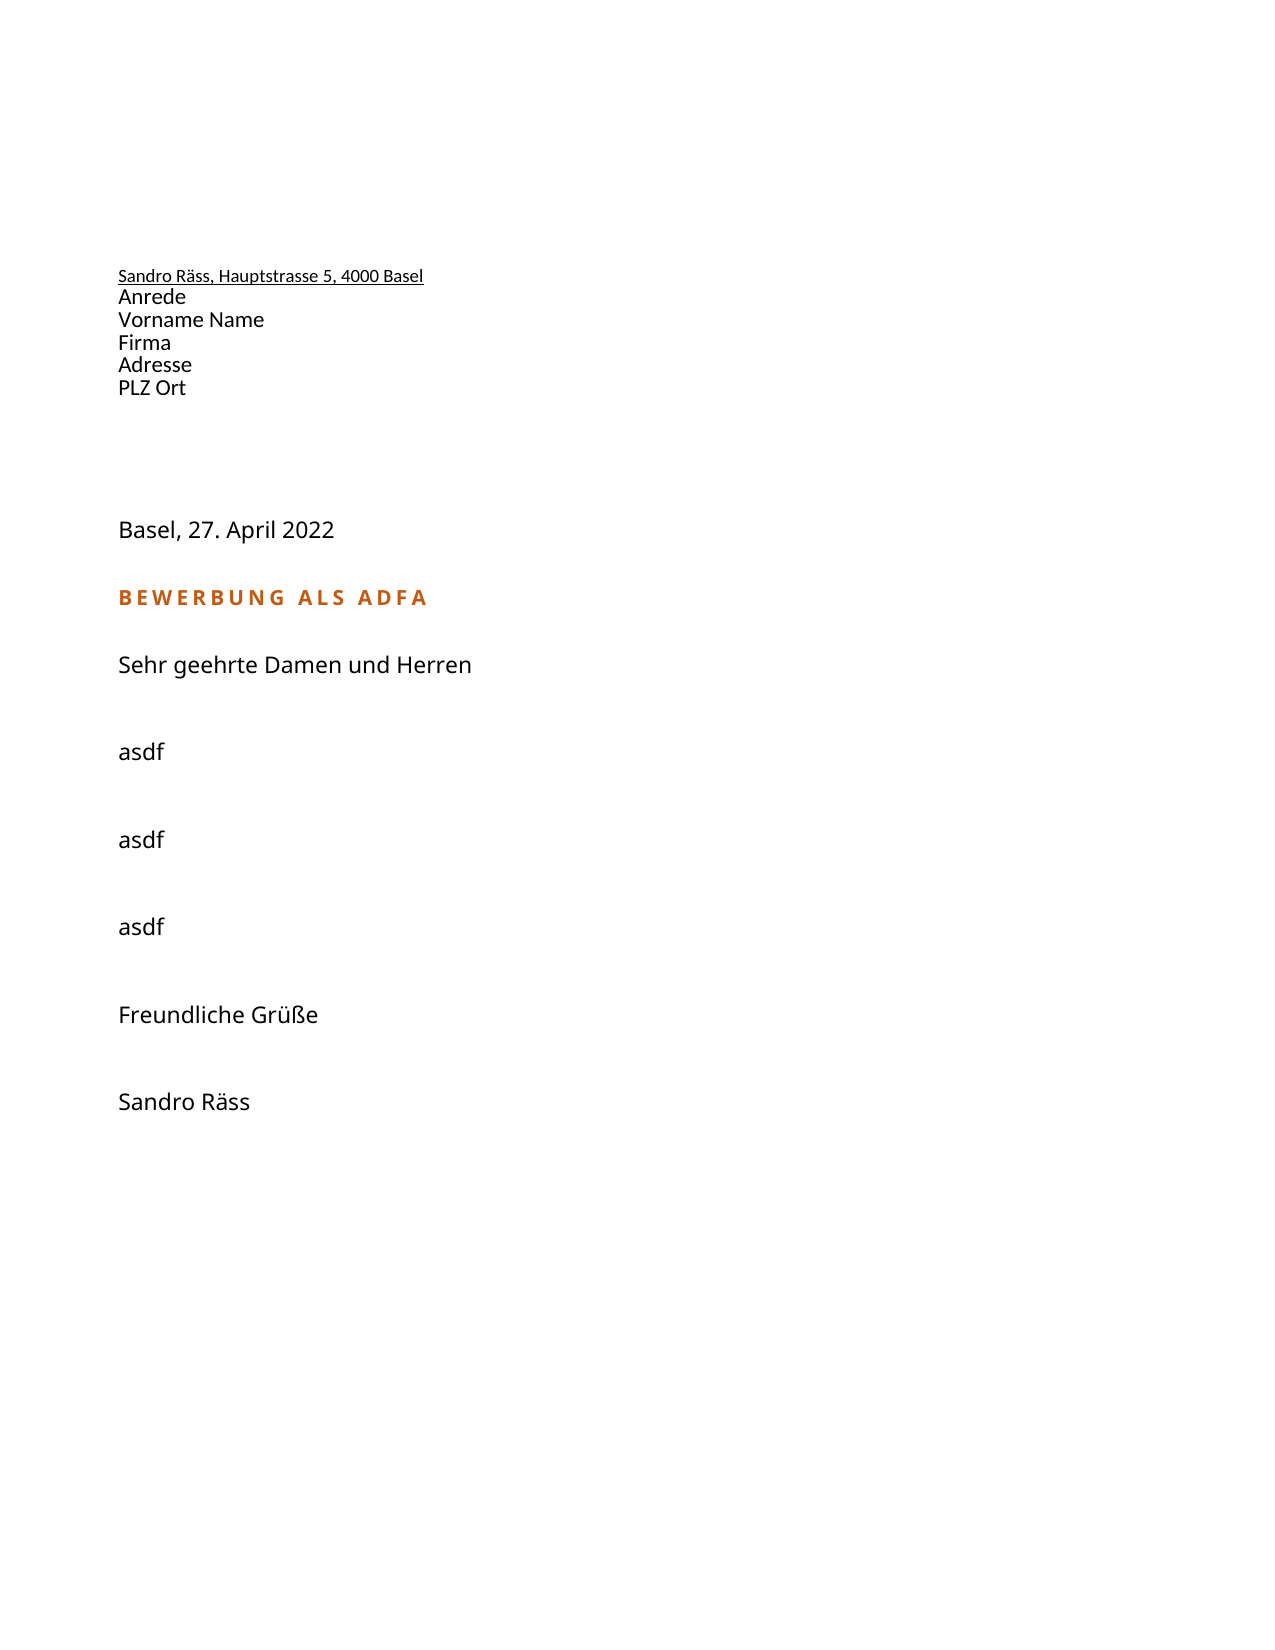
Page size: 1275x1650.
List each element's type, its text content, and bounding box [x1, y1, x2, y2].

text Sehr geehrte Damen und Herren [118, 649, 1157, 680]
text Adresse [118, 356, 1157, 378]
text asdf [118, 736, 1157, 767]
subtitle Bewerbung als adfa [118, 583, 1157, 611]
text Sandro Räss, Hauptstrasse 5, 4000 Basel [118, 268, 1157, 287]
text Vorname Name [118, 310, 1157, 333]
text Freundliche Grüße [118, 999, 1157, 1030]
text PLZ Ort [118, 378, 1157, 401]
text Basel, 27. April 2022 [118, 514, 1157, 545]
text Sandro Räss [118, 1086, 1157, 1117]
text asdf [118, 824, 1157, 855]
text asdf [118, 911, 1157, 942]
text Firma [118, 333, 1157, 356]
text Anrede [118, 287, 1157, 310]
